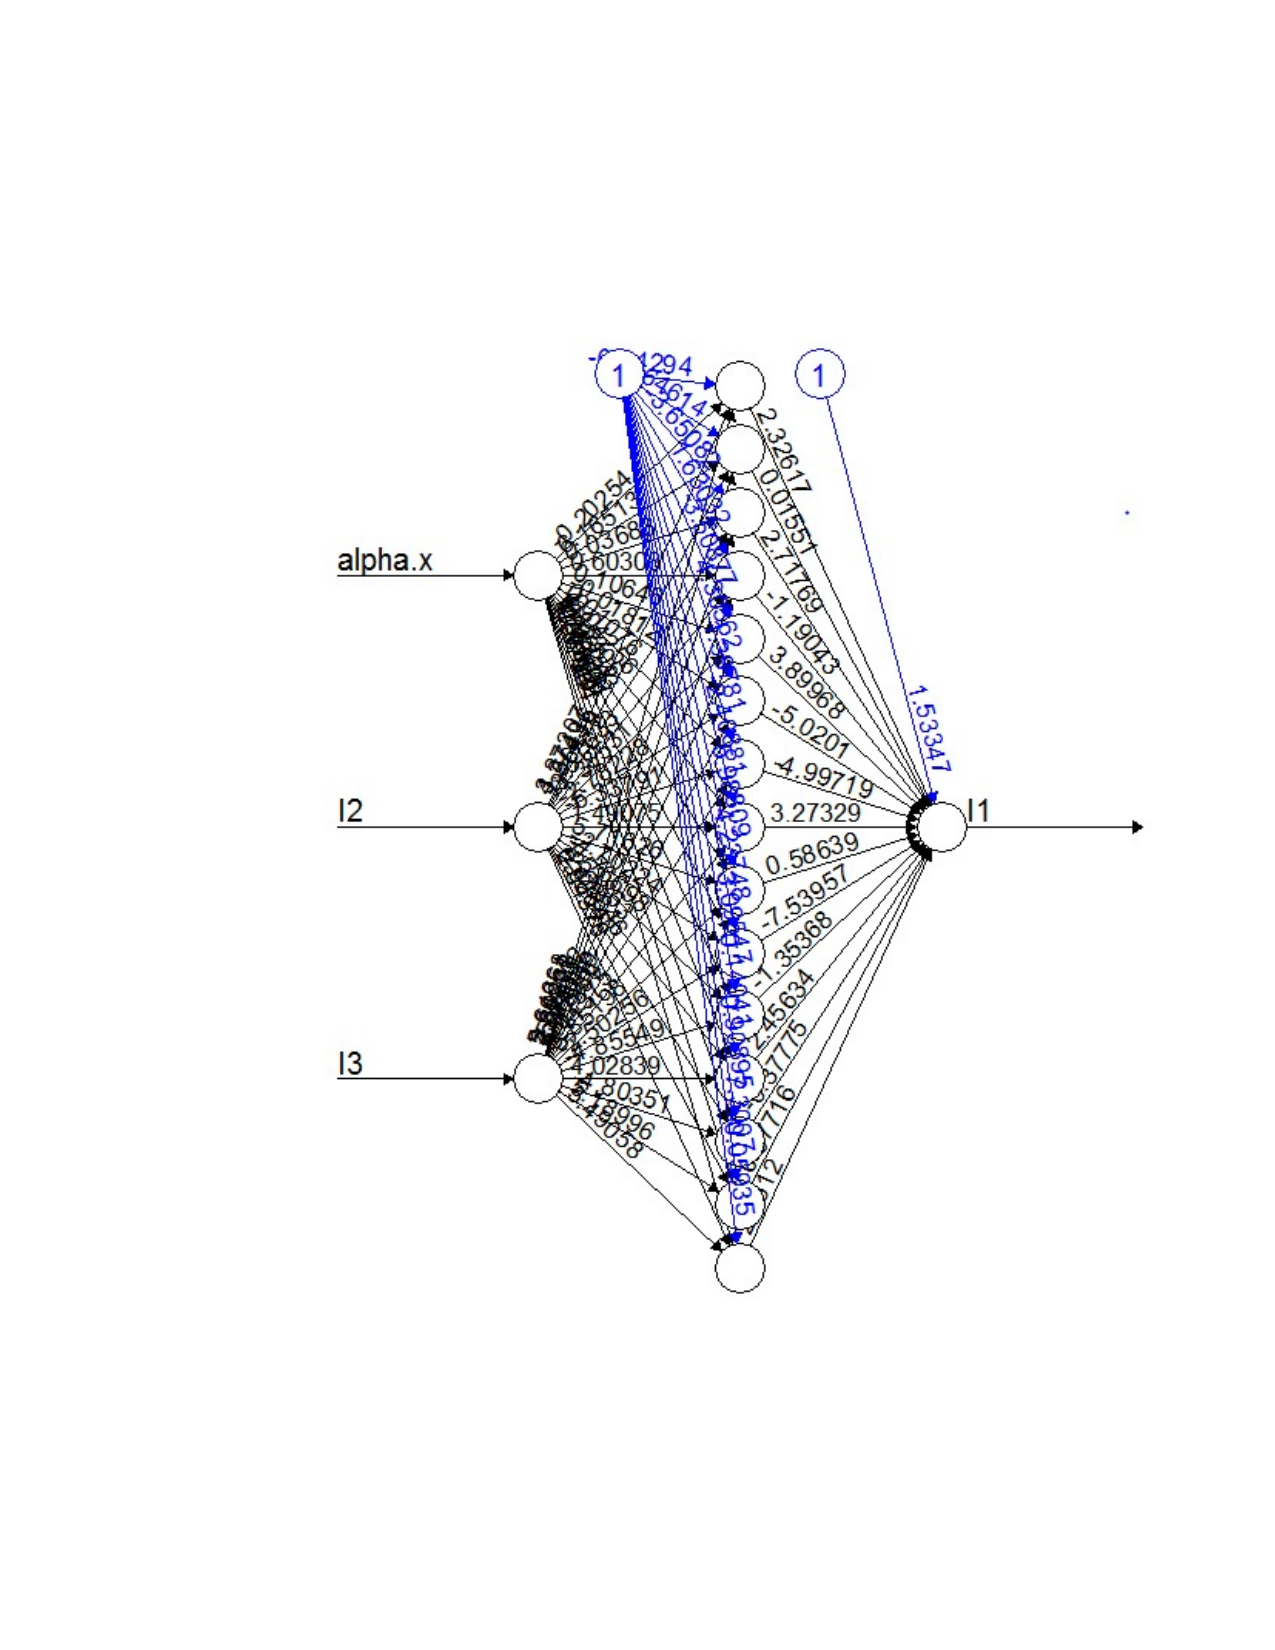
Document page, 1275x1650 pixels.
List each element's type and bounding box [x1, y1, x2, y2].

picture [6, 142, 1219, 1317]
